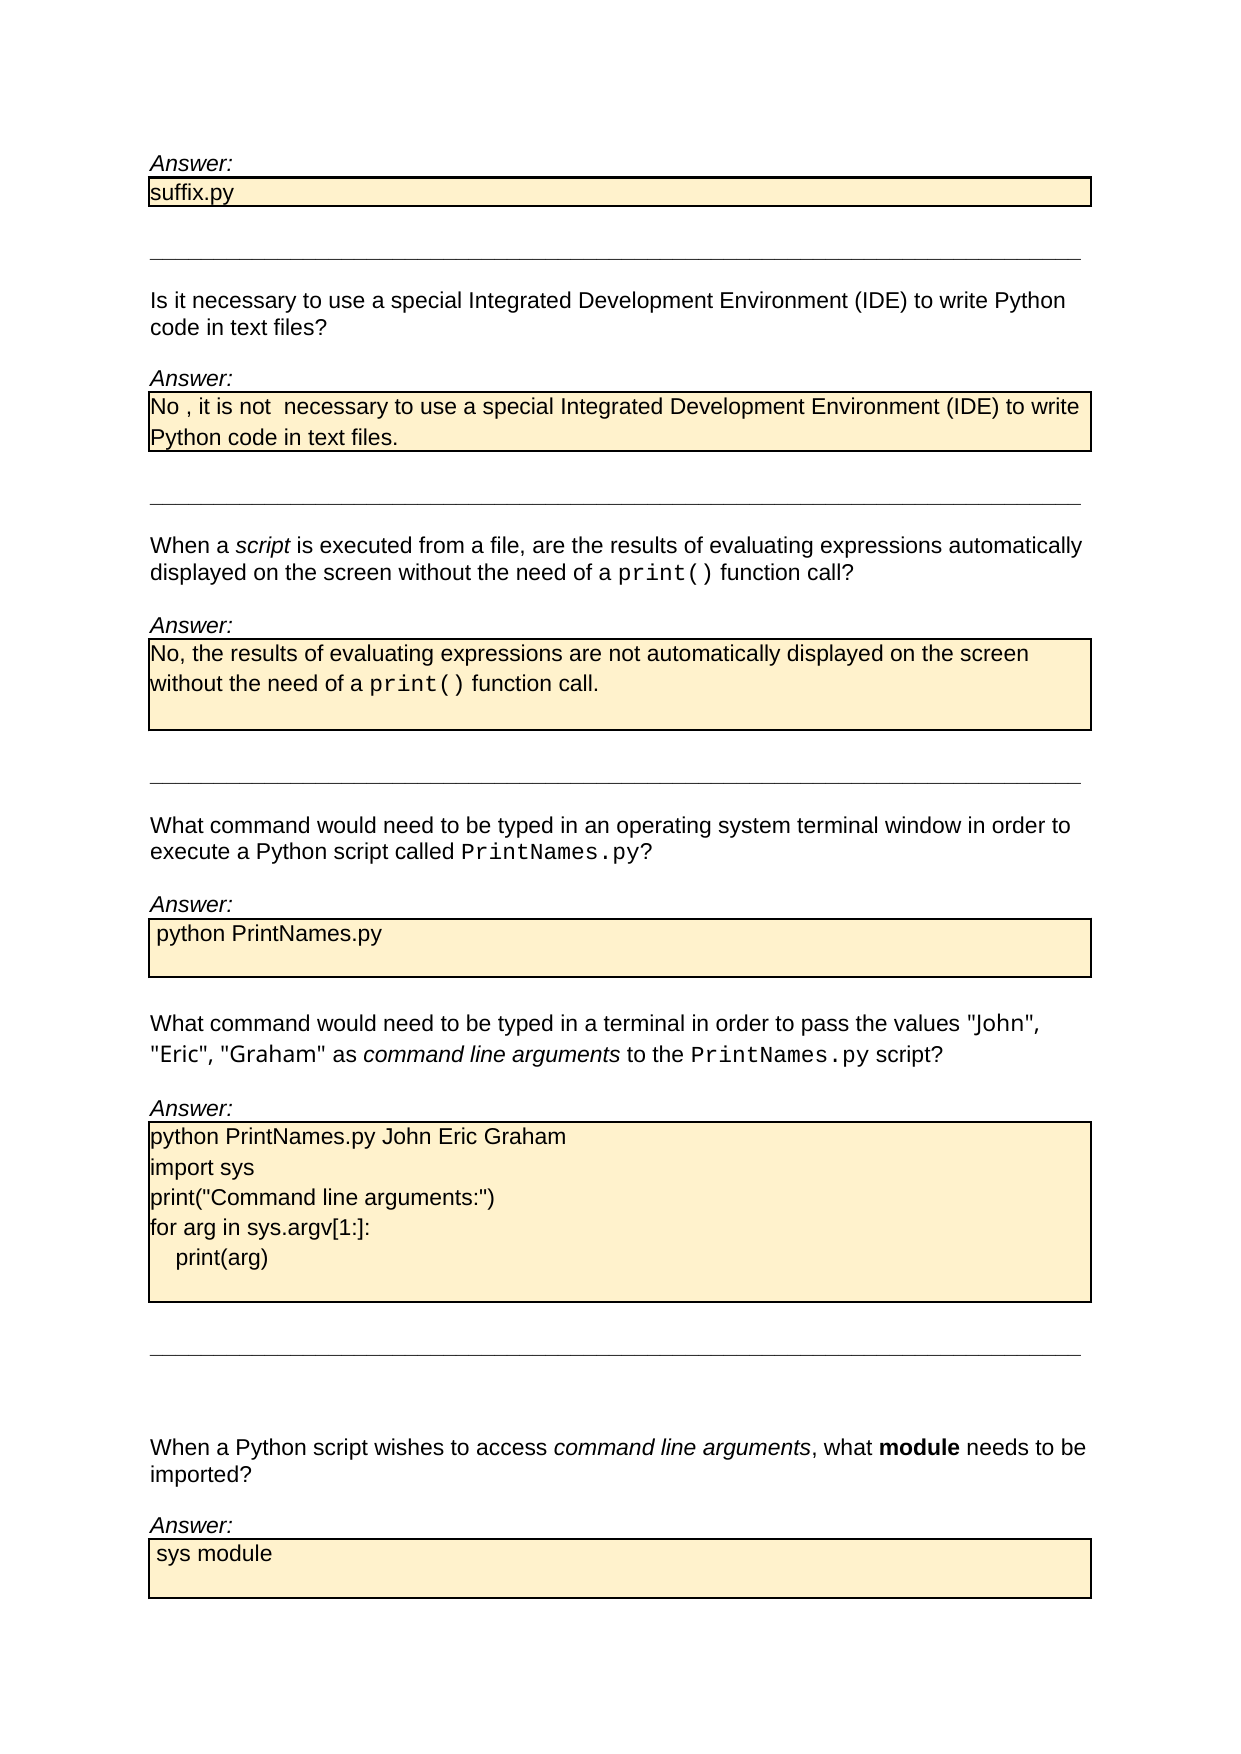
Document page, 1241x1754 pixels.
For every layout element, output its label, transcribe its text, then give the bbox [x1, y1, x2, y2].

text _________________________________________________________________________ [150, 236, 1090, 262]
text No , it is not necessary to use a special Integrated Development Environment (IDE) to write Python code in text files. [150, 393, 1090, 450]
text What command would need to be typed in a terminal in order to pass the values "John", "Eric", "Graham" as command line arguments to the PrintNames.py script? [150, 1007, 1090, 1070]
text When a Python script wishes to access command line arguments, what module needs to be imported? [150, 1434, 1090, 1487]
text python PrintNames.py John Eric Graham [150, 1123, 1090, 1149]
text _________________________________________________________________________ [150, 760, 1090, 787]
text Answer: [150, 150, 1090, 176]
text Answer: [150, 1512, 1090, 1538]
text Answer: [150, 365, 1090, 391]
text suffix.py [150, 179, 1090, 205]
text Answer: [150, 612, 1090, 638]
text python PrintNames.py [150, 920, 1090, 946]
text _________________________________________________________________________ [150, 1332, 1090, 1358]
text print("Command line arguments:") [150, 1182, 1090, 1210]
text sys module [150, 1540, 1090, 1567]
text print(arg) [150, 1242, 1090, 1270]
text for arg in sys.argv[1:]: [150, 1212, 1090, 1240]
text Answer: [150, 891, 1090, 918]
text Answer: [150, 1095, 1090, 1121]
text _________________________________________________________________________ [150, 481, 1090, 507]
text import sys [150, 1151, 1090, 1180]
text No, the results of evaluating expressions are not automatically displayed on the screen without the need of a print() function call. [150, 640, 1090, 699]
text When a script is executed from a file, are the results of evaluating expressions automatically displayed on the screen without the need of a print() function call? [150, 532, 1090, 587]
text What command would need to be typed in an operating system terminal window in order to execute a Python script called PrintNames.py? [150, 812, 1090, 866]
text Is it necessary to use a special Integrated Development Environment (IDE) to write Python code in text files? [150, 287, 1090, 340]
